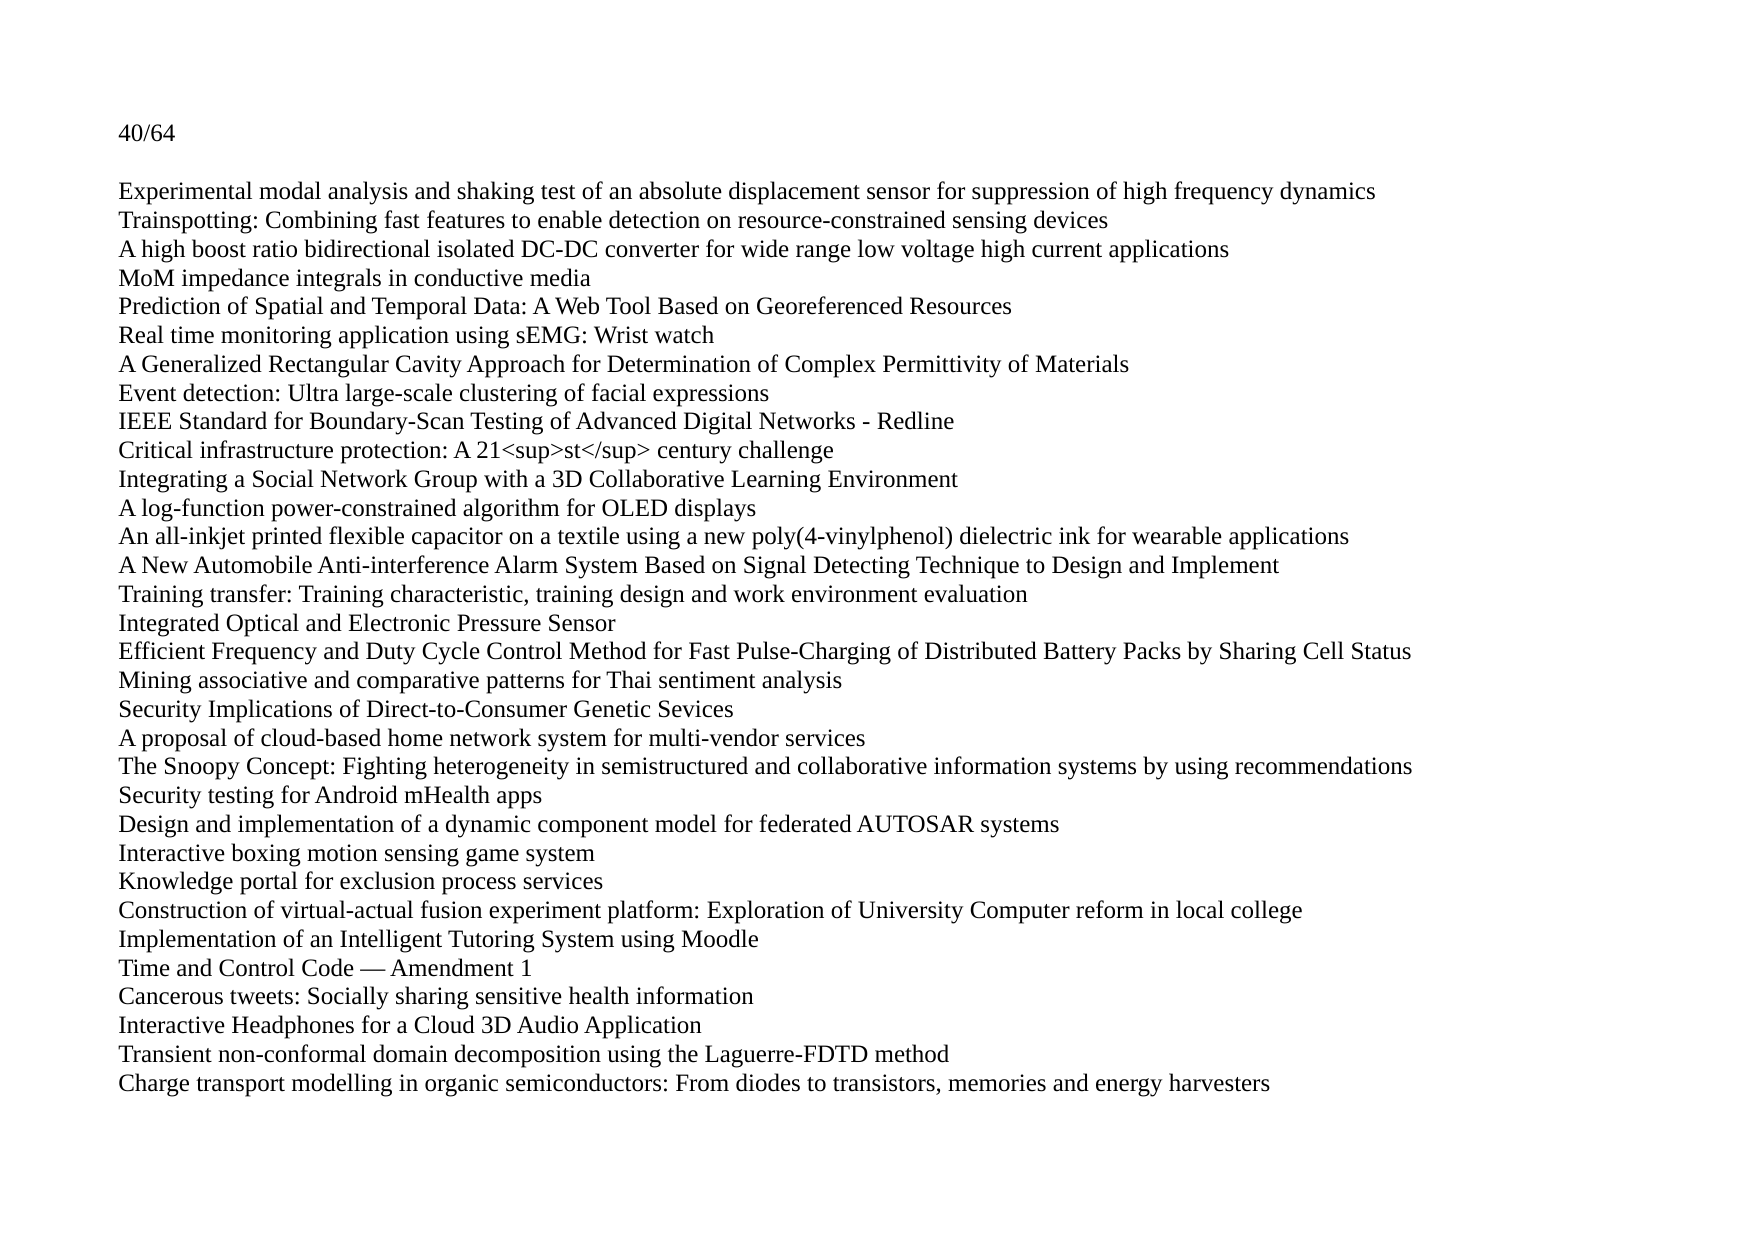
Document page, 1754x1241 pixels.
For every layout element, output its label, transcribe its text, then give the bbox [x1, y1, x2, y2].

text A high boost ratio bidirectional isolated DC-DC converter for wide range low voltage high current applications [118, 234, 1636, 263]
text Event detection: Ultra large-scale clustering of facial expressions [118, 378, 1636, 406]
text MoM impedance integrals in conductive media [118, 263, 1636, 291]
text Design and implementation of a dynamic component model for federated AUTOSAR systems [118, 809, 1636, 838]
text Mining associative and comparative patterns for Thai sentiment analysis [118, 665, 1636, 694]
text Prediction of Spatial and Temporal Data: A Web Tool Based on Georeferenced Resources [118, 291, 1636, 320]
text Construction of virtual-actual fusion experiment platform: Exploration of University Computer reform in local college [118, 895, 1636, 924]
text Knowledge portal for exclusion process services [118, 866, 1636, 895]
text Critical infrastructure protection: A 21<sup>st</sup> century challenge [118, 435, 1636, 464]
text IEEE Standard for Boundary-Scan Testing of Advanced Digital Networks - Redline [118, 406, 1636, 435]
text An all-inkjet printed flexible capacitor on a textile using a new poly(4-vinylphenol) dielectric ink for wearable applications [118, 521, 1636, 550]
text Training transfer: Training characteristic, training design and work environment evaluation [118, 579, 1636, 608]
text Efficient Frequency and Duty Cycle Control Method for Fast Pulse-Charging of Distributed Battery Packs by Sharing Cell Status [118, 636, 1636, 665]
text Time and Control Code — Amendment 1 [118, 953, 1636, 981]
text Security Implications of Direct-to-Consumer Genetic Sevices [118, 694, 1636, 723]
text Real time monitoring application using sEMG: Wrist watch [118, 320, 1636, 349]
text A Generalized Rectangular Cavity Approach for Determination of Complex Permittivity of Materials [118, 349, 1636, 378]
text Cancerous tweets: Socially sharing sensitive health information [118, 981, 1636, 1010]
text Trainspotting: Combining fast features to enable detection on resource-constrained sensing devices [118, 205, 1636, 234]
text Implementation of an Intelligent Tutoring System using Moodle [118, 924, 1636, 953]
text Experimental modal analysis and shaking test of an absolute displacement sensor for suppression of high frequency dynamics [118, 176, 1636, 205]
text A proposal of cloud-based home network system for multi-vendor services [118, 723, 1636, 751]
text Interactive boxing motion sensing game system [118, 838, 1636, 866]
text A New Automobile Anti-interference Alarm System Based on Signal Detecting Technique to Design and Implement [118, 550, 1636, 579]
text Charge transport modelling in organic semiconductors: From diodes to transistors, memories and energy harvesters [118, 1068, 1636, 1096]
text Integrated Optical and Electronic Pressure Sensor [118, 608, 1636, 636]
text A log-function power-constrained algorithm for OLED displays [118, 493, 1636, 521]
text Security testing for Android mHealth apps [118, 780, 1636, 809]
text Transient non-conformal domain decomposition using the Laguerre-FDTD method [118, 1039, 1636, 1068]
text The Snoopy Concept: Fighting heterogeneity in semistructured and collaborative information systems by using recommendations [118, 751, 1636, 780]
text Integrating a Social Network Group with a 3D Collaborative Learning Environment [118, 464, 1636, 493]
text Interactive Headphones for a Cloud 3D Audio Application [118, 1010, 1636, 1039]
